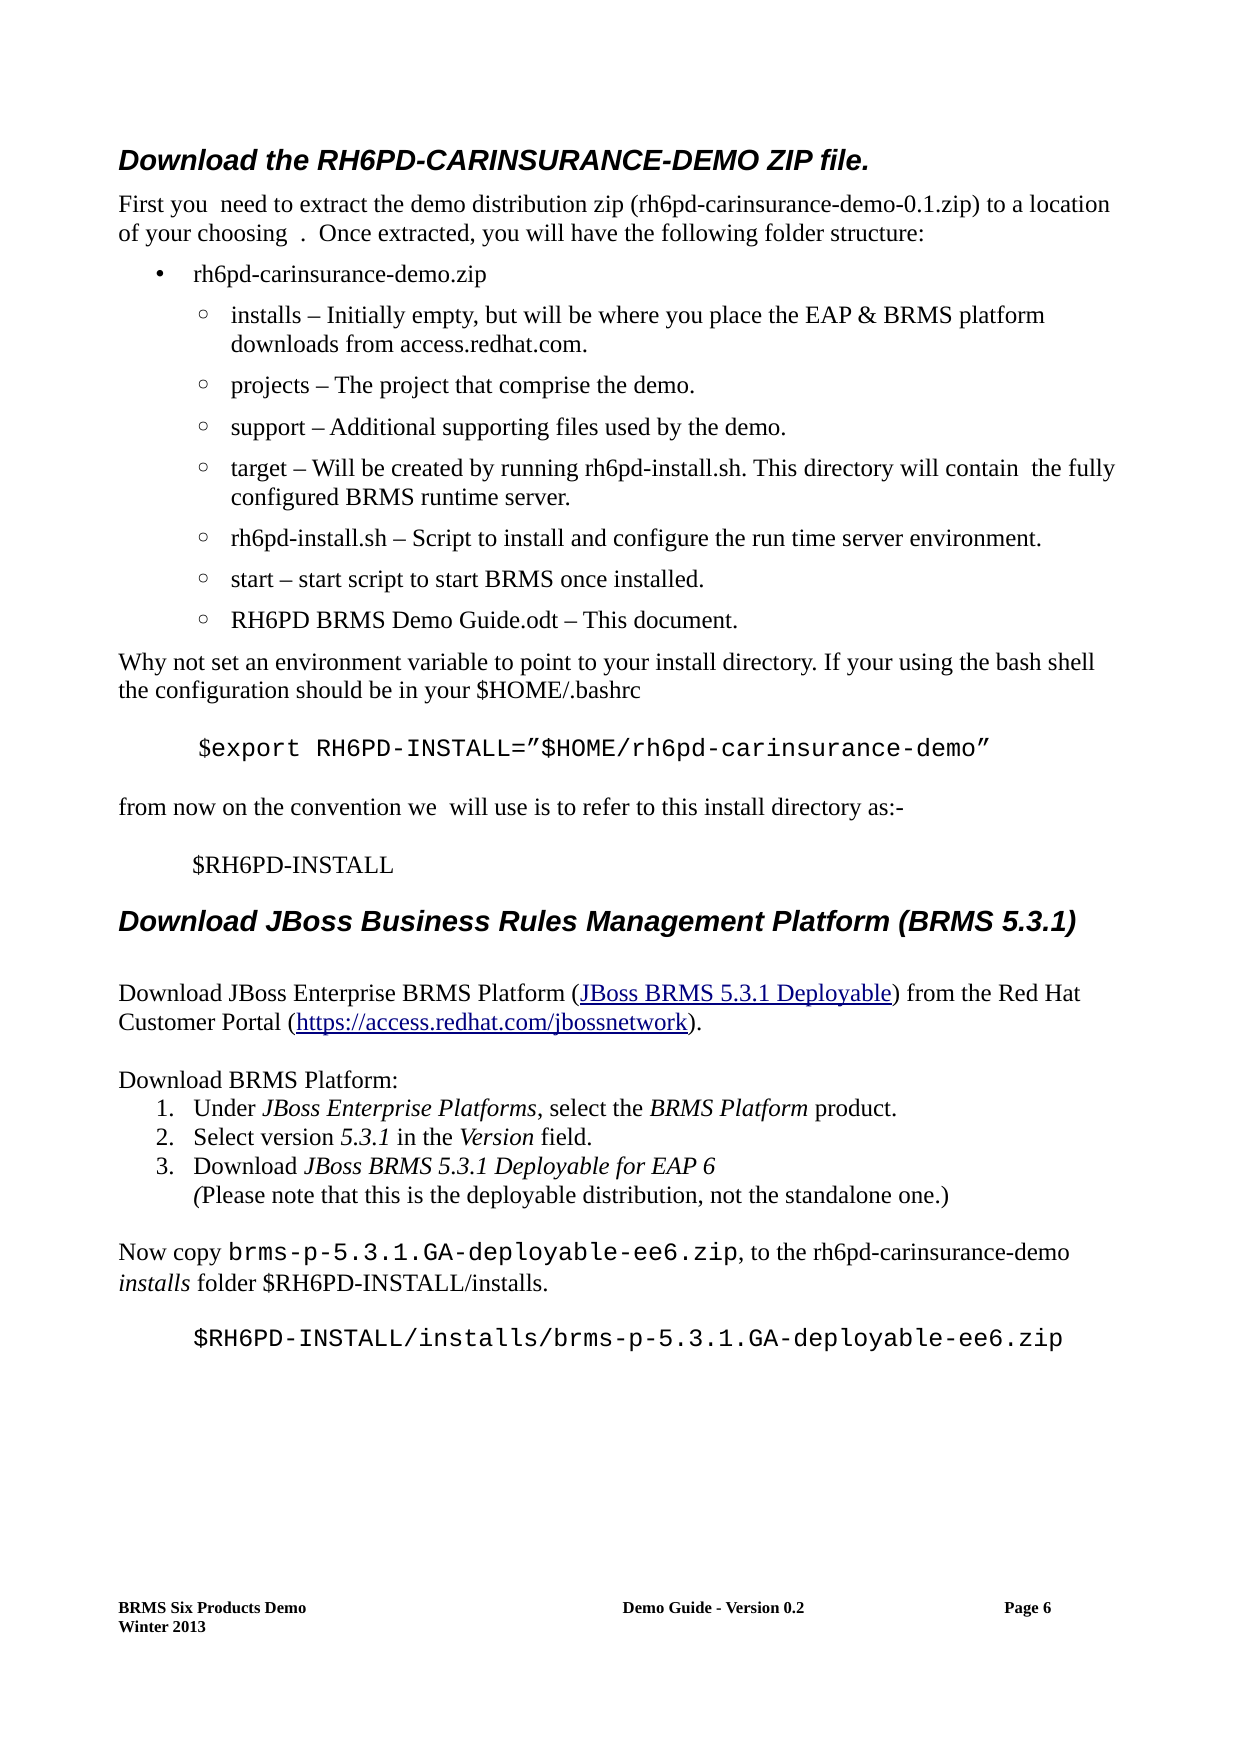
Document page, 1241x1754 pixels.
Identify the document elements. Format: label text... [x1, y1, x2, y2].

text Download JBoss Enterprise BRMS Platform (JBoss BRMS 5.3.1 Deployable) from the Red Hat Customer Portal (https://access.redhat.com/jbossnetwork). [118, 978, 1122, 1036]
list support – Additional supporting files used by the demo. [193, 412, 1122, 440]
text Why not set an environment variable to point to your install directory. If your using the bash shell the configuration should be in your $HOME/.bashrc [118, 647, 1122, 704]
list Download JBoss BRMS 5.3.1 Deployable for EAP 6 (Please note that this is the deployable distribution, not the standalone one.) [156, 1151, 1122, 1208]
subtitle Download JBoss Business Rules Management Platform (BRMS 5.3.1) [118, 904, 1122, 937]
text $RH6PD-INSTALL [118, 850, 1122, 879]
list installs – Initially empty, but will be where you place the EAP & BRMS platform downloads from access.redhat.com. [193, 300, 1122, 358]
list Select version 5.3.1 in the Version field. [156, 1122, 1122, 1151]
text First you need to extract the demo distribution zip (rh6pd-carinsurance-demo-0.1.zip) to a location of your choosing . Once extracted, you will have the following folder structure: [118, 189, 1122, 247]
list Under JBoss Enterprise Platforms, select the BRMS Platform product. [156, 1093, 1122, 1122]
list target – Will be created by running rh6pd-install.sh. This directory will contain the fully configured BRMS runtime server. [193, 453, 1122, 510]
text from now on the convention we will use is to refer to this install directory as:- [118, 792, 1122, 821]
text Now copy brms-p-5.3.1.GA-deployable-ee6.zip, to the rh6pd-carinsurance-demo installs folder $RH6PD-INSTALL/installs. [118, 1237, 1122, 1297]
subtitle Download the RH6PD-CARINSURANCE-DEMO ZIP file. [118, 143, 1122, 177]
list rh6pd-carinsurance-demo.zip [156, 259, 1122, 288]
list start – start script to start BRMS once installed. [193, 564, 1122, 593]
list rh6pd-install.sh – Script to install and configure the run time server environment. [193, 523, 1122, 552]
text Download BRMS Platform: [118, 1036, 1122, 1093]
text $RH6PD-INSTALL/installs/brms-p-5.3.1.GA-deployable-ee6.zip [118, 1326, 1122, 1354]
text $export RH6PD-INSTALL=”$HOME/rh6pd-carinsurance-demo” [118, 733, 1122, 764]
list projects – The project that comprise the demo. [193, 370, 1122, 399]
list RH6PD BRMS Demo Guide.odt – This document. [193, 605, 1122, 634]
